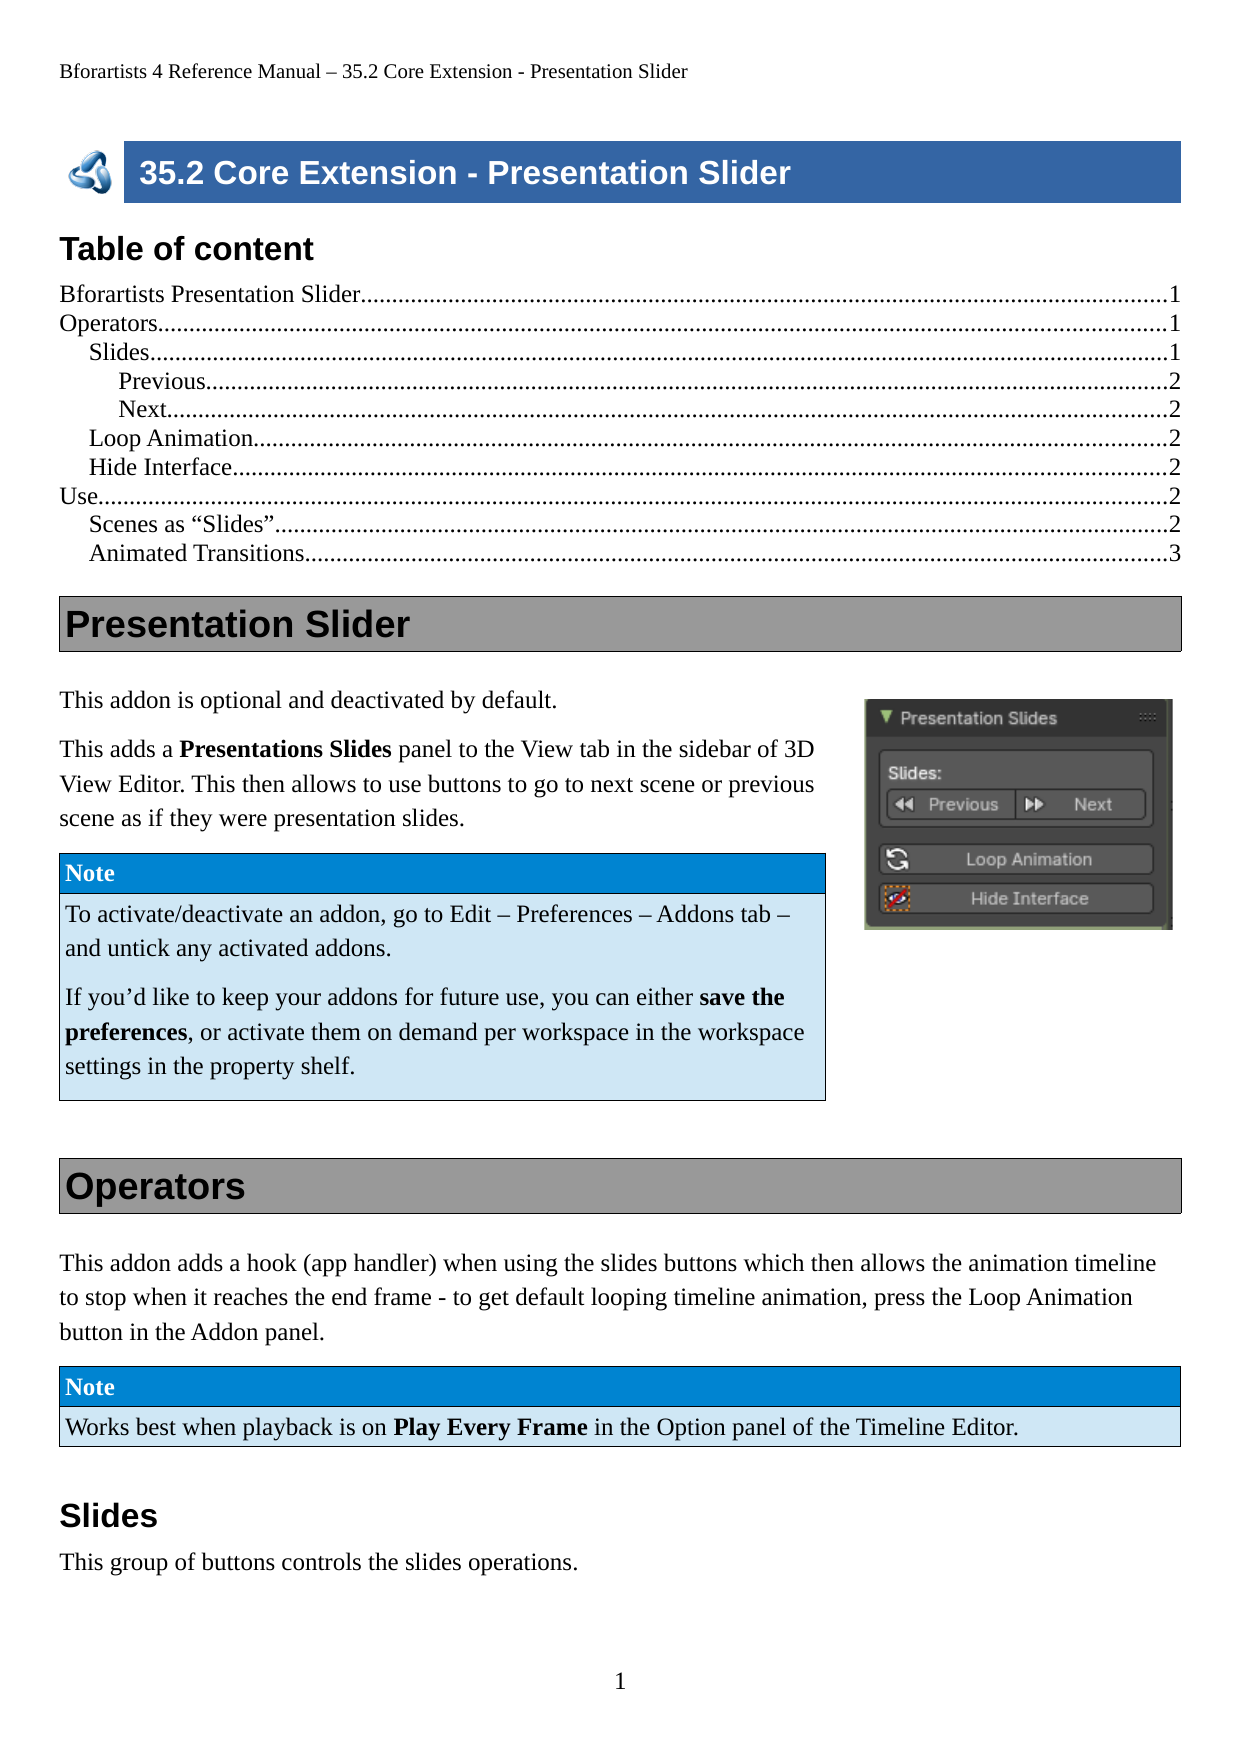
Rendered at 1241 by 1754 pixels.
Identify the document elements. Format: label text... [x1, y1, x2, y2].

text Animated Transitions 3 [88, 538, 1181, 567]
text Hide Interface 2 [88, 452, 1181, 481]
picture [65, 147, 114, 197]
text This group of buttons controls the slides operations. [59, 1547, 1181, 1576]
text Slides 1 [88, 337, 1181, 366]
subtitle Table of content [59, 228, 1181, 267]
text This addon is optional and deactivated by default. [59, 686, 1181, 714]
table_cell Works best when playback is on Play Every Frame in the Option panel of the Timeline Editor. [60, 1407, 1180, 1446]
text This addon adds a hook (app handler) when using the slides buttons which then allows the animation timeline to stop when it reaches the end frame - to get default looping timeline animation, press the Loop Animation button in the Addon panel. [59, 1248, 1181, 1345]
text Use 2 [59, 481, 1181, 509]
table_header [59, 141, 124, 203]
table_header Operators [60, 1159, 1181, 1213]
text Next 2 [118, 394, 1181, 423]
table_cell To activate/deactivate an addon, go to Edit – Preferences – Addons tab – and untick any activated addons. If you’d like to keep your addons for future use, you can either save the preferences, or activate them on demand per workspace in the workspace settings in the property shelf. [60, 894, 825, 1100]
table_header Note [60, 854, 825, 893]
table_header 35.2 Core Extension - Presentation Slider [124, 141, 1181, 203]
text Operators 1 [59, 308, 1181, 337]
picture [864, 699, 1173, 930]
subtitle Slides [59, 1496, 1181, 1535]
table_header Note [60, 1367, 1180, 1406]
text Previous 2 [118, 366, 1181, 394]
text This adds a Presentations Slides panel to the View tab in the sidebar of 3D View Editor. This then allows to use buttons to go to next scene or previous scene as if they were presentation slides. [59, 734, 864, 832]
text Scenes as “Slides” 2 [88, 509, 1181, 538]
text Loop Animation 2 [88, 423, 1181, 452]
text Bforartists Presentation Slider 1 [59, 279, 1181, 308]
table_header Presentation Slider [60, 597, 1181, 651]
